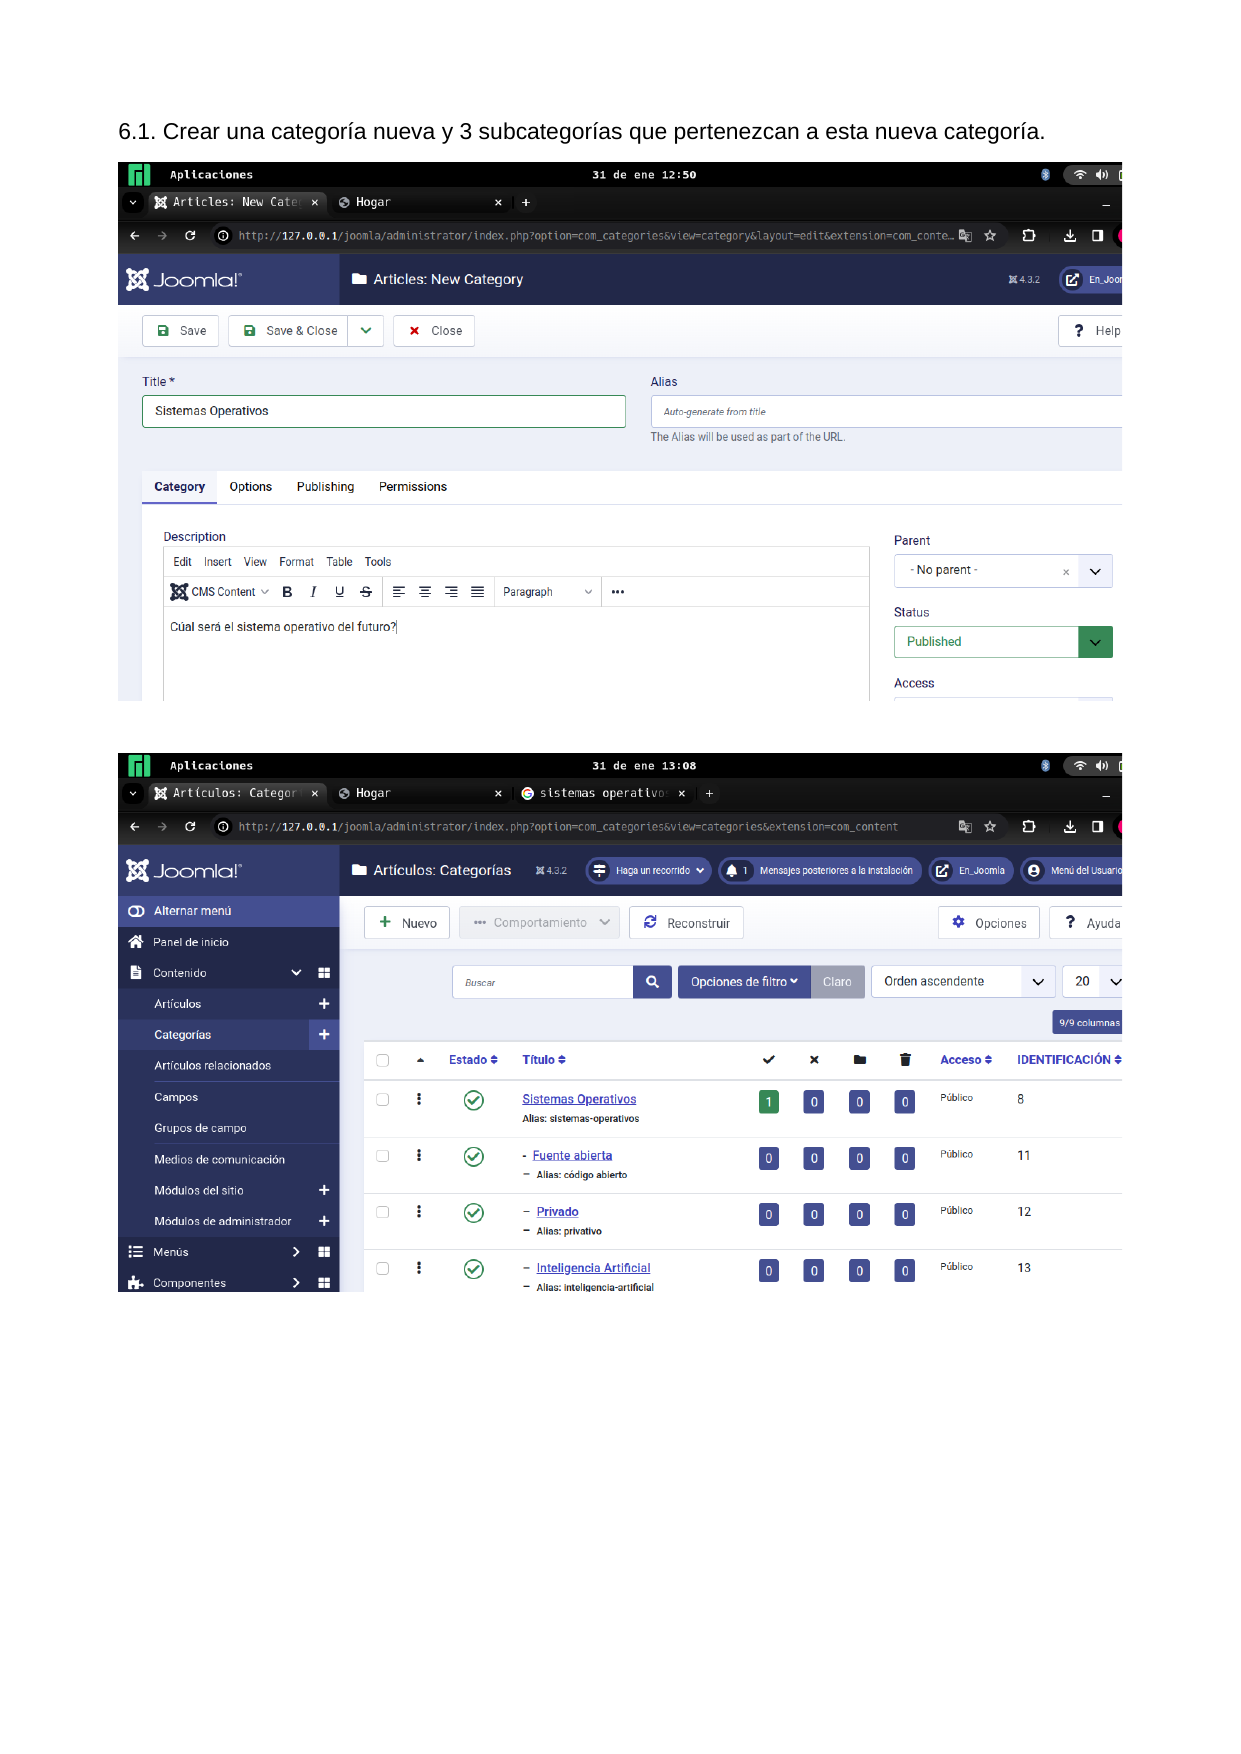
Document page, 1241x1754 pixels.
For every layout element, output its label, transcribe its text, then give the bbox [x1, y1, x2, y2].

picture [118, 162, 1123, 701]
list Crear una categoría nueva y 3 subcategorías que pertenezcan a esta nueva categoría. [118, 118, 1122, 144]
picture [118, 753, 1123, 1292]
